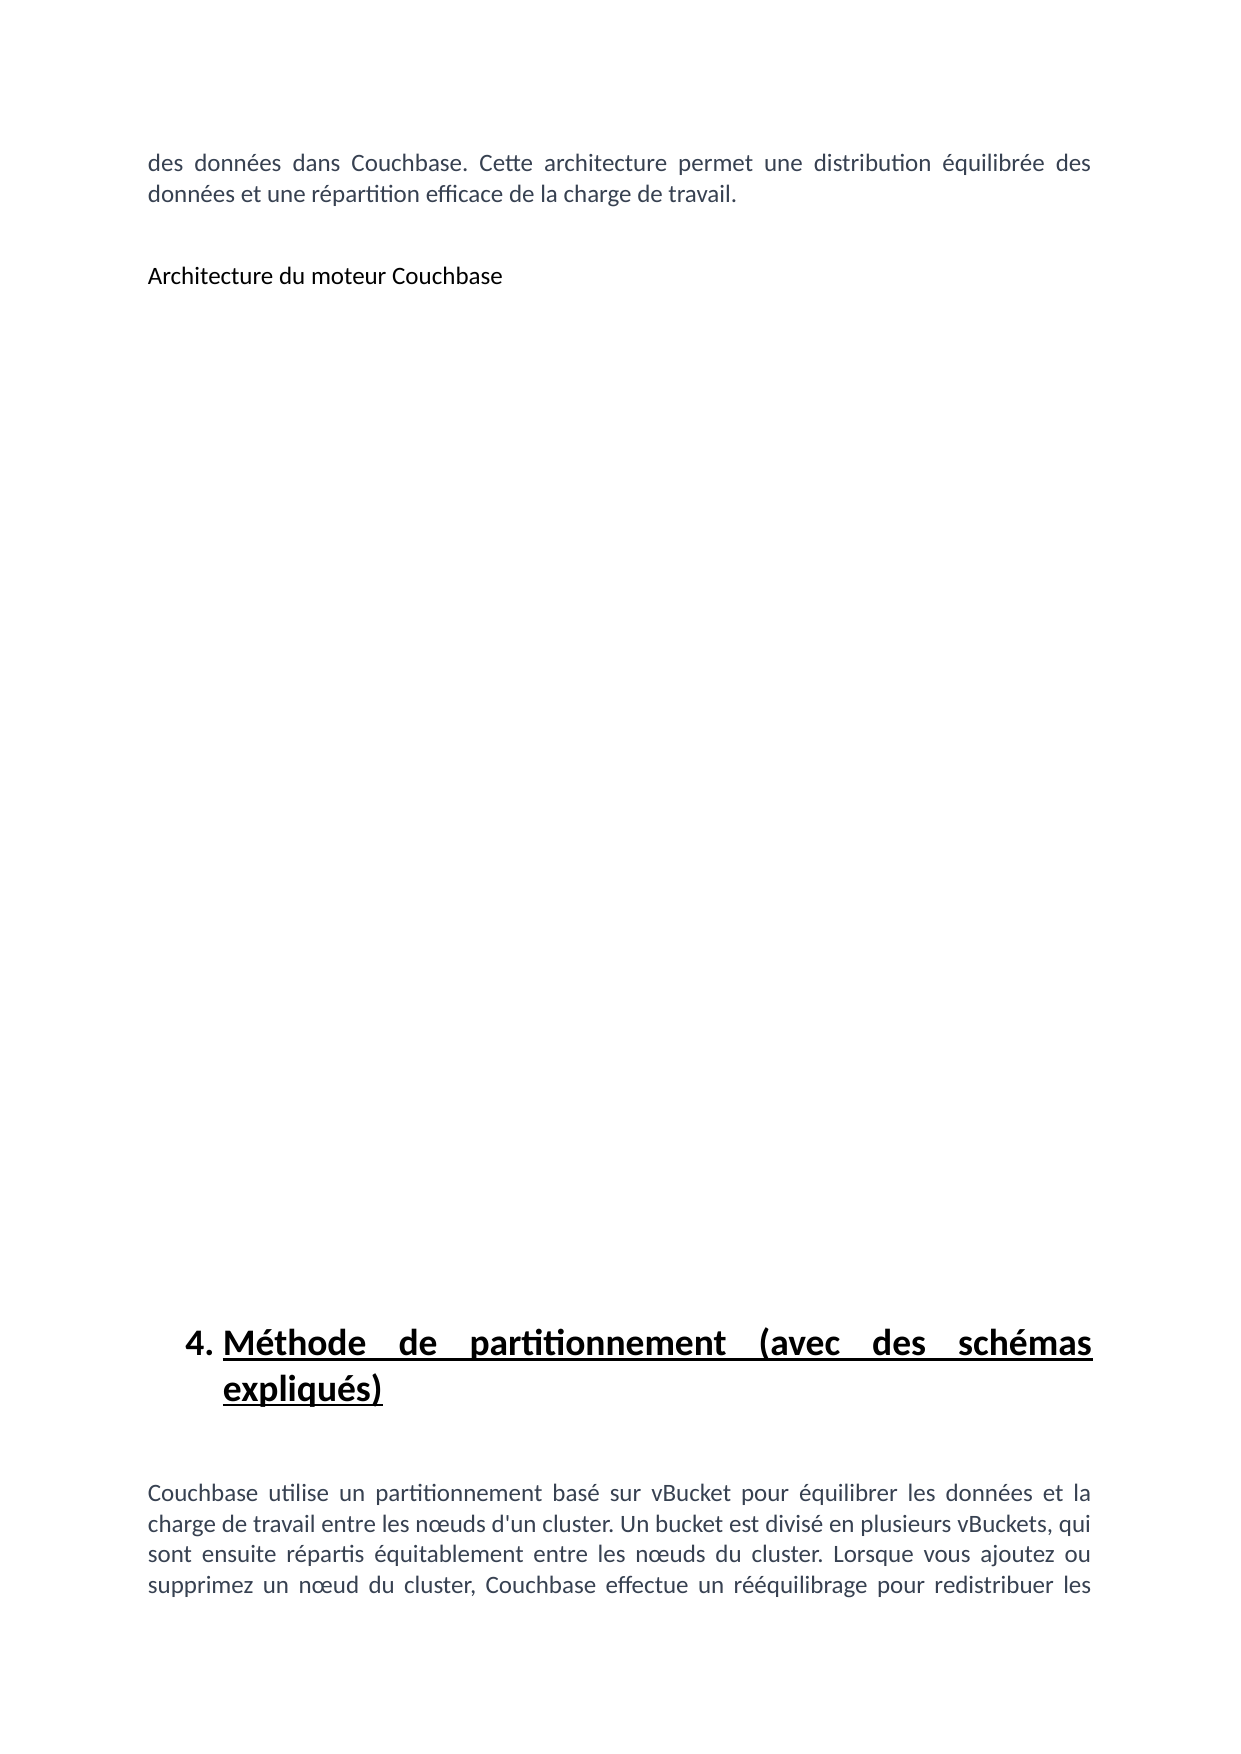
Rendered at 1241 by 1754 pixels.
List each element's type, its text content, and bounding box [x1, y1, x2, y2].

text Architecture du moteur Couchbase [148, 260, 1093, 291]
subtitle Méthode de partitionnement (avec des schémas expliqués) [185, 1319, 1093, 1411]
text des données dans Couchbase. Cette architecture permet une distribution équilibrée des données et une répartition efficace de la charge de travail. [148, 148, 1093, 209]
text Couchbase utilise un partitionnement basé sur vBucket pour équilibrer les données et la charge de travail entre les nœuds d'un cluster. Un bucket est divisé en plusieurs vBuckets, qui sont ensuite répartis équitablement entre les nœuds du cluster. Lorsque vous ajoutez ou supprimez un nœud du cluster, Couchbase effectue un rééquilibrage pour redistribuer les [148, 1477, 1093, 1599]
